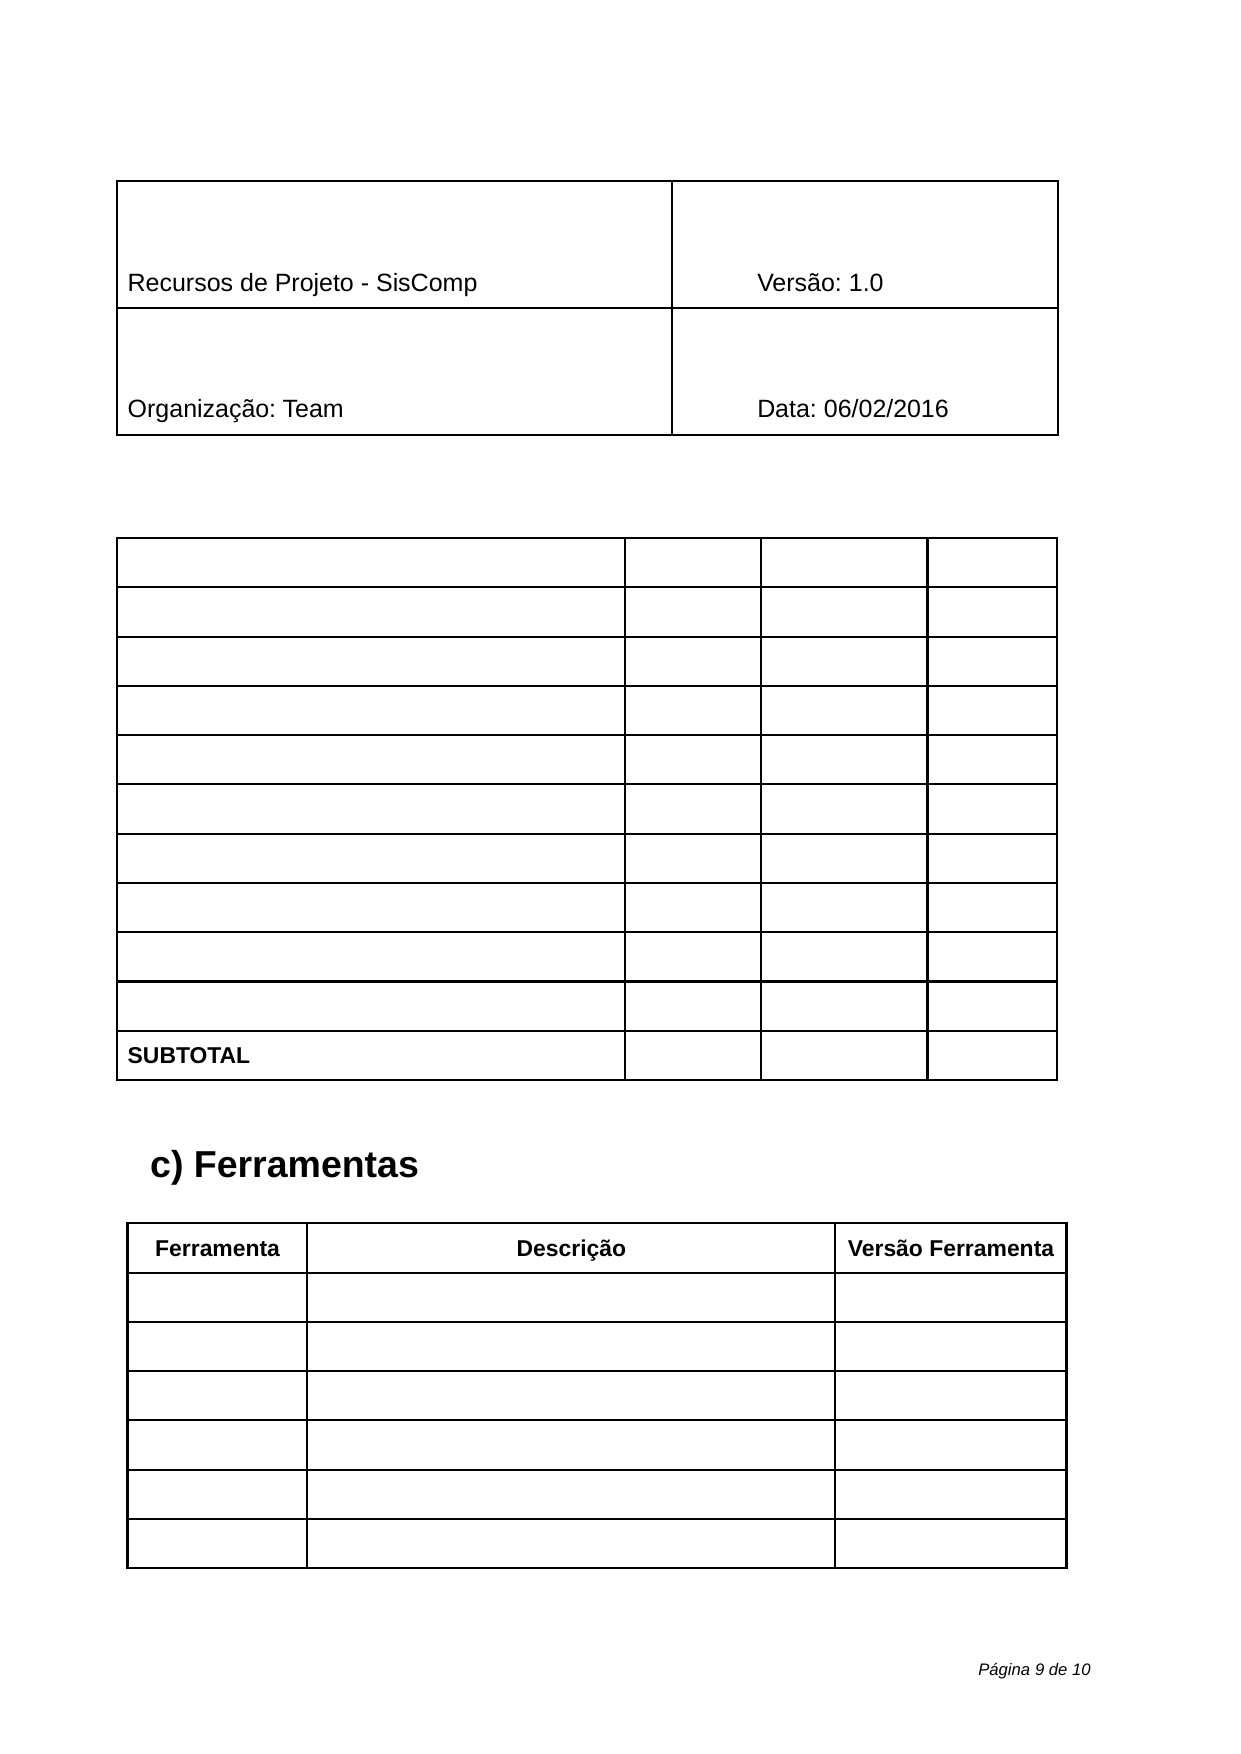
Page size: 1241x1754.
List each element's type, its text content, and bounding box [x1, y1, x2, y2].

table_cell [118, 687, 624, 734]
table_header Ferramenta [129, 1224, 306, 1272]
table_cell [836, 1372, 1065, 1419]
table_cell [129, 1471, 306, 1518]
table_cell [929, 736, 1056, 783]
table_cell [626, 884, 760, 931]
table_cell [762, 687, 926, 734]
table_cell [626, 687, 760, 734]
table_cell [118, 539, 624, 586]
table_cell [626, 933, 760, 980]
table_cell [762, 539, 926, 586]
table_cell [129, 1274, 306, 1321]
table_cell [118, 736, 624, 783]
table_cell [929, 983, 1056, 1030]
table_cell [308, 1421, 834, 1469]
table_cell [762, 638, 926, 685]
table_cell [929, 588, 1056, 636]
table_cell [762, 1032, 926, 1079]
table_cell [836, 1323, 1065, 1370]
table_header Descrição [308, 1224, 834, 1272]
table_cell [308, 1372, 834, 1419]
table_cell [308, 1471, 834, 1518]
table_cell [836, 1520, 1065, 1567]
table_cell [626, 983, 760, 1030]
table_cell [129, 1372, 306, 1419]
table_cell [118, 588, 624, 636]
table_cell [836, 1471, 1065, 1518]
table_cell [308, 1520, 834, 1567]
table_cell [762, 835, 926, 882]
table_cell [118, 884, 624, 931]
table_cell [626, 539, 760, 586]
table_cell SUBTOTAL [118, 1032, 624, 1079]
table_cell [626, 785, 760, 833]
table_cell [929, 785, 1056, 833]
table_cell [929, 1032, 1056, 1079]
table_cell [626, 638, 760, 685]
table_cell [762, 983, 926, 1030]
table_cell [129, 1421, 306, 1469]
table_cell [836, 1421, 1065, 1469]
table_header Versão Ferramenta [836, 1224, 1065, 1272]
subtitle c) Ferramentas [150, 1142, 1090, 1186]
table_cell [929, 884, 1056, 931]
table_cell [118, 785, 624, 833]
table_cell [929, 687, 1056, 734]
table_cell [308, 1323, 834, 1370]
table_cell [929, 835, 1056, 882]
table_cell [626, 835, 760, 882]
table_cell [762, 785, 926, 833]
table_cell [762, 933, 926, 980]
table_cell [929, 539, 1056, 586]
table_cell [129, 1520, 306, 1567]
table_cell [762, 884, 926, 931]
table_cell [626, 588, 760, 636]
table_cell [929, 638, 1056, 685]
table_cell [118, 835, 624, 882]
table_cell [308, 1274, 834, 1321]
table_cell [626, 1032, 760, 1079]
table_cell [836, 1274, 1065, 1321]
table_cell [762, 736, 926, 783]
table_cell [762, 588, 926, 636]
table_cell [118, 933, 624, 980]
table_cell [118, 983, 624, 1030]
table_cell [129, 1323, 306, 1370]
table_cell [626, 736, 760, 783]
table_cell [929, 933, 1056, 980]
table_cell [118, 638, 624, 685]
